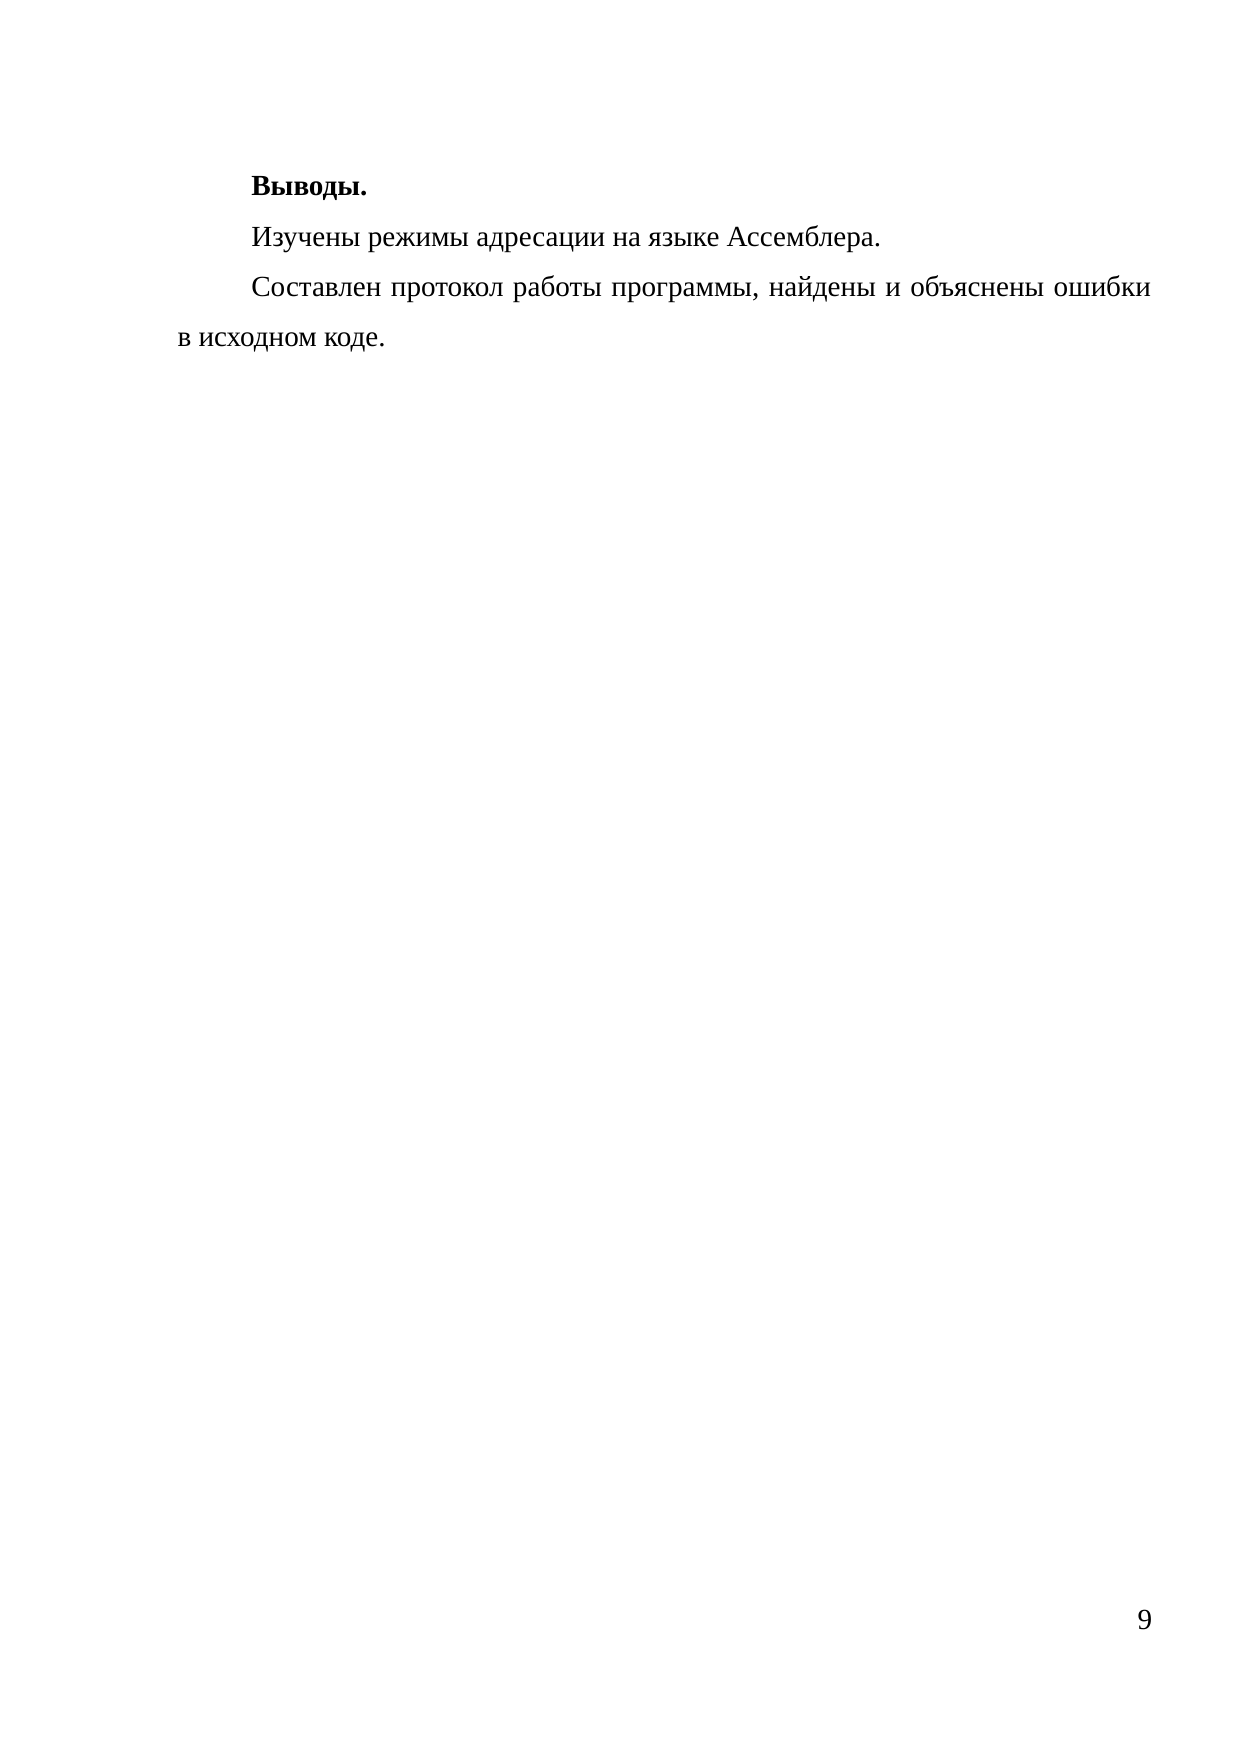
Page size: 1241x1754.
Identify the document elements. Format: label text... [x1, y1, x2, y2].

text Изучены режимы адресации на языке Ассемблера. [177, 219, 1152, 252]
subtitle Выводы. [177, 168, 1152, 202]
text Составлен протокол работы программы, найдены и объяснены ошибки в исходном коде. [177, 269, 1152, 353]
